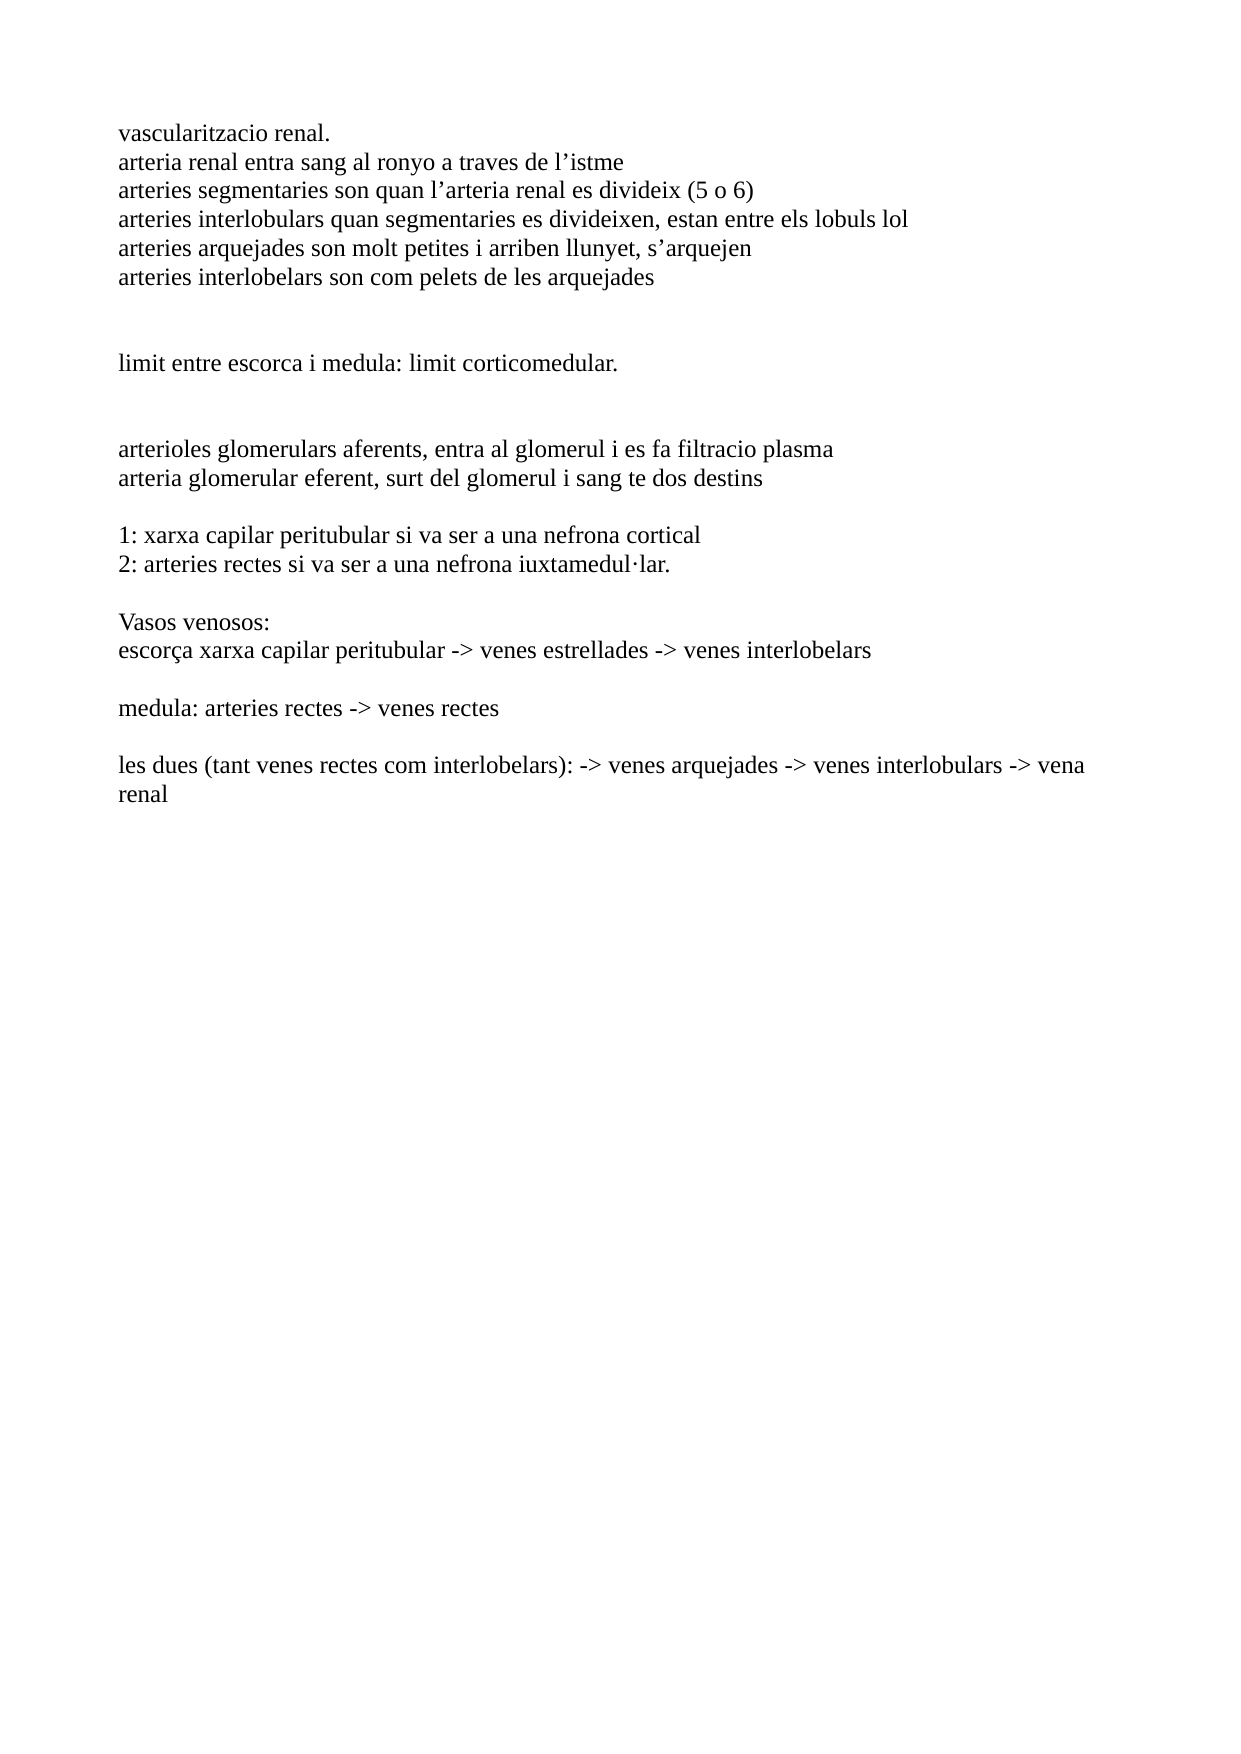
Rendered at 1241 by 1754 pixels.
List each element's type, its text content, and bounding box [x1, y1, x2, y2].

text 1: xarxa capilar peritubular si va ser a una nefrona cortical [118, 521, 1122, 549]
text arteria glomerular eferent, surt del glomerul i sang te dos destins [118, 463, 1122, 492]
text vascularitzacio renal. [118, 118, 1122, 147]
text limit entre escorca i medula: limit corticomedular. [118, 348, 1122, 377]
text 2: arteries rectes si va ser a una nefrona iuxtamedul·lar. [118, 549, 1122, 578]
text arteries interlobelars son com pelets de les arquejades [118, 262, 1122, 291]
text arteries interlobulars quan segmentaries es divideixen, estan entre els lobuls lol [118, 204, 1122, 233]
text medula: arteries rectes -> venes rectes [118, 693, 1122, 722]
text les dues (tant venes rectes com interlobelars): -> venes arquejades -> venes interlobulars -> vena renal [118, 751, 1122, 808]
text arteries segmentaries son quan l’arteria renal es divideix (5 o 6) [118, 176, 1122, 204]
text arteries arquejades son molt petites i arriben llunyet, s’arquejen [118, 233, 1122, 262]
text arterioles glomerulars aferents, entra al glomerul i es fa filtracio plasma [118, 434, 1122, 463]
text Vasos venosos: [118, 607, 1122, 636]
text escorça xarxa capilar peritubular -> venes estrellades -> venes interlobelars [118, 636, 1122, 664]
text arteria renal entra sang al ronyo a traves de l’istme [118, 147, 1122, 176]
